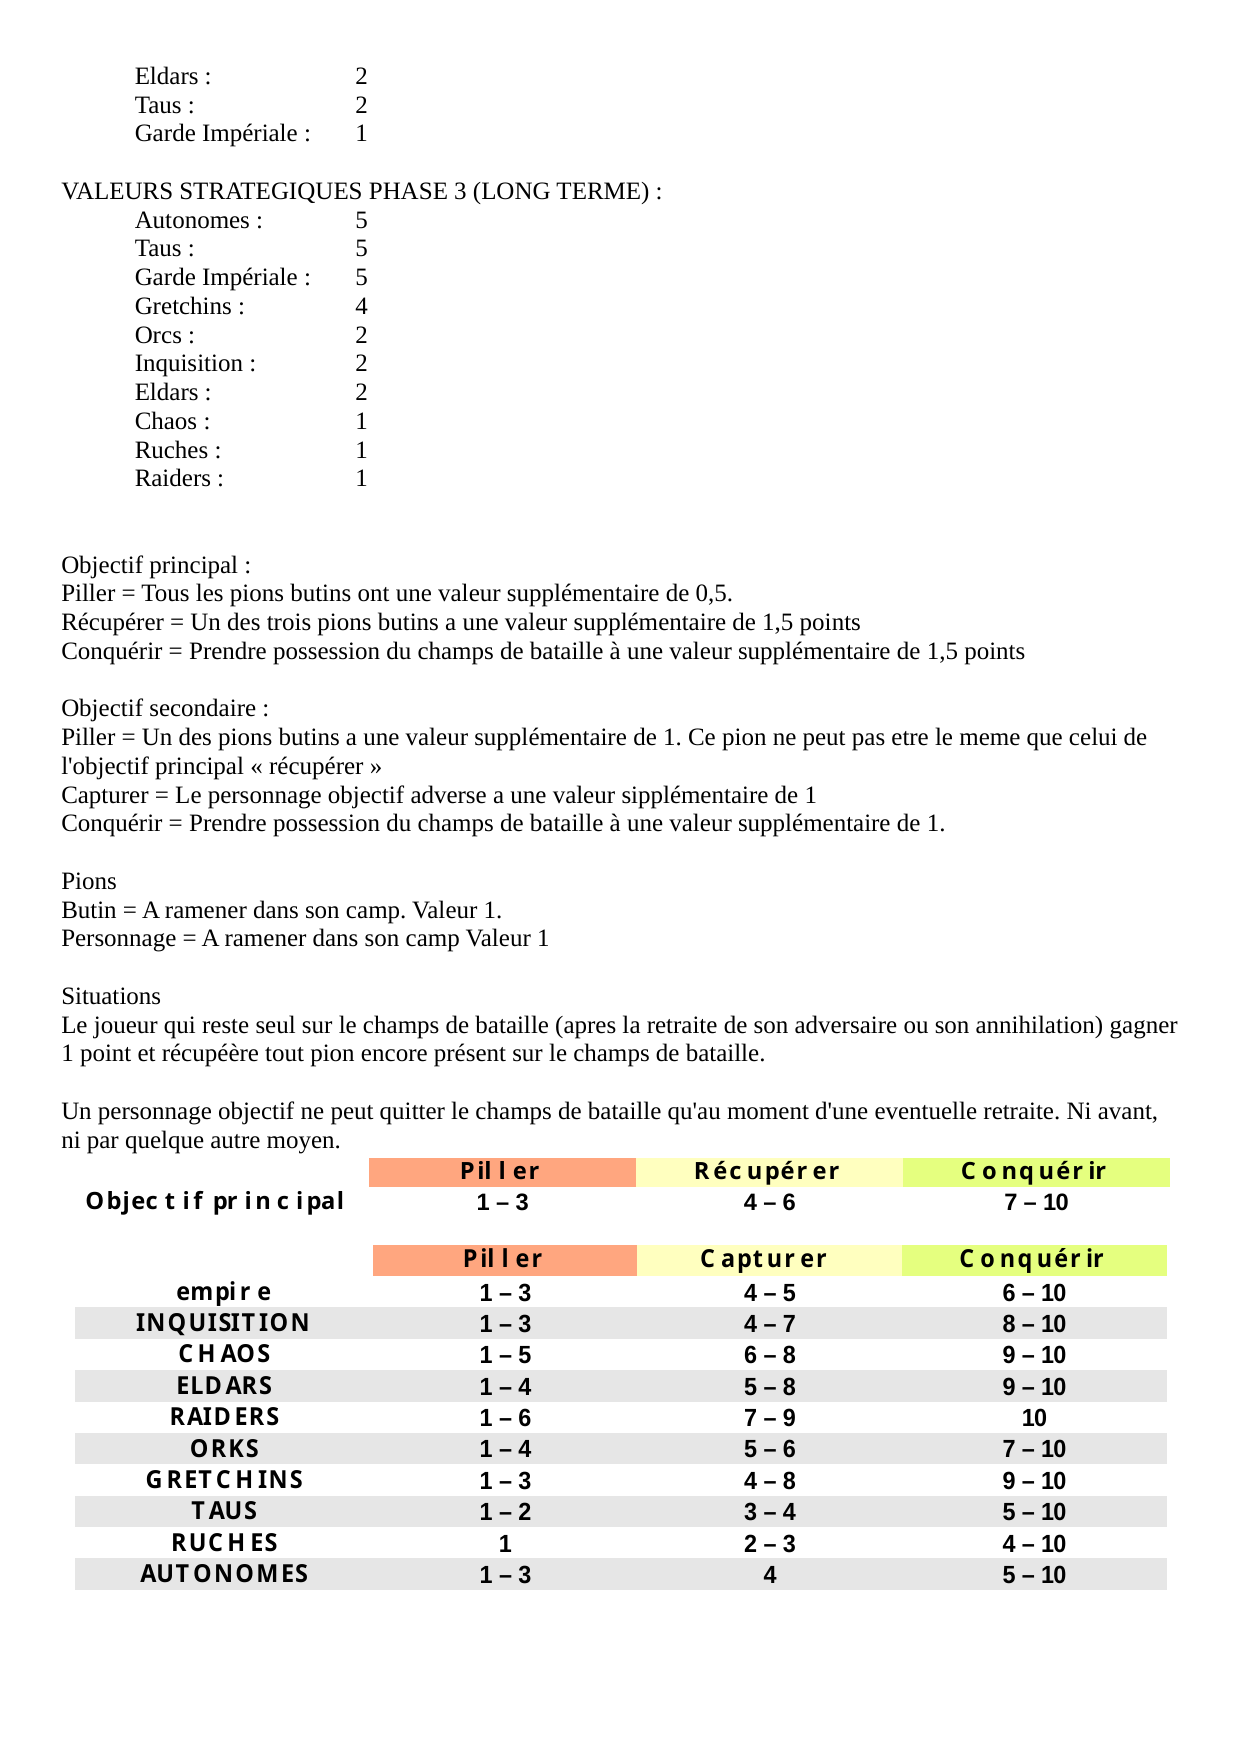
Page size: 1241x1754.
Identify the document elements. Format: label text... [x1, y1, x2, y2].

text Orcs : 2 [61, 320, 1183, 348]
text Situations [61, 981, 1183, 1010]
text Garde Impériale : 5 [61, 262, 1183, 291]
text Conquérir = Prendre possession du champs de bataille à une valeur supplémentaire de 1. [61, 808, 1183, 837]
text Ruches : 1 [61, 435, 1183, 463]
text Capturer = Le personnage objectif adverse a une valeur sipplémentaire de 1 [61, 780, 1183, 808]
text Chaos : 1 [61, 406, 1183, 435]
text Gretchins : 4 [61, 291, 1183, 320]
text Piller = Un des pions butins a une valeur supplémentaire de 1. Ce pion ne peut pas etre le meme que celui de l'objectif principal « récupérer » [61, 722, 1183, 780]
text Un personnage objectif ne peut quitter le champs de bataille qu'au moment d'une eventuelle retraite. Ni avant, ni par quelque autre moyen. [61, 1096, 1183, 1153]
text Inquisition : 2 [61, 348, 1183, 377]
text Eldars : 2 [61, 377, 1183, 406]
text Objectif principal : [61, 550, 1183, 578]
text Garde Impériale : 1 [61, 118, 1183, 147]
text Taus : 2 [61, 90, 1183, 118]
text Personnage = A ramener dans son camp Valeur 1 [61, 923, 1183, 952]
text Eldars : 2 [61, 61, 1183, 90]
text Récupérer = Un des trois pions butins a une valeur supplémentaire de 1,5 points [61, 607, 1183, 636]
text Autonomes : 5 [61, 205, 1183, 233]
text VALEURS STRATEGIQUES PHASE 3 (LONG TERME) : [61, 176, 1183, 205]
text Le joueur qui reste seul sur le champs de bataille (apres la retraite de son adversaire ou son annihilation) gagner 1 point et récupéère tout pion encore présent sur le champs de bataille. [61, 1010, 1183, 1067]
text Butin = A ramener dans son camp. Valeur 1. [61, 895, 1183, 923]
text Conquérir = Prendre possession du champs de bataille à une valeur supplémentaire de 1,5 points [61, 636, 1183, 665]
text Piller = Tous les pions butins ont une valeur supplémentaire de 0,5. [61, 578, 1183, 607]
text Objectif secondaire : [61, 693, 1183, 722]
text Pions [61, 866, 1183, 895]
text Taus : 5 [61, 233, 1183, 262]
text Raiders : 1 [61, 463, 1183, 492]
